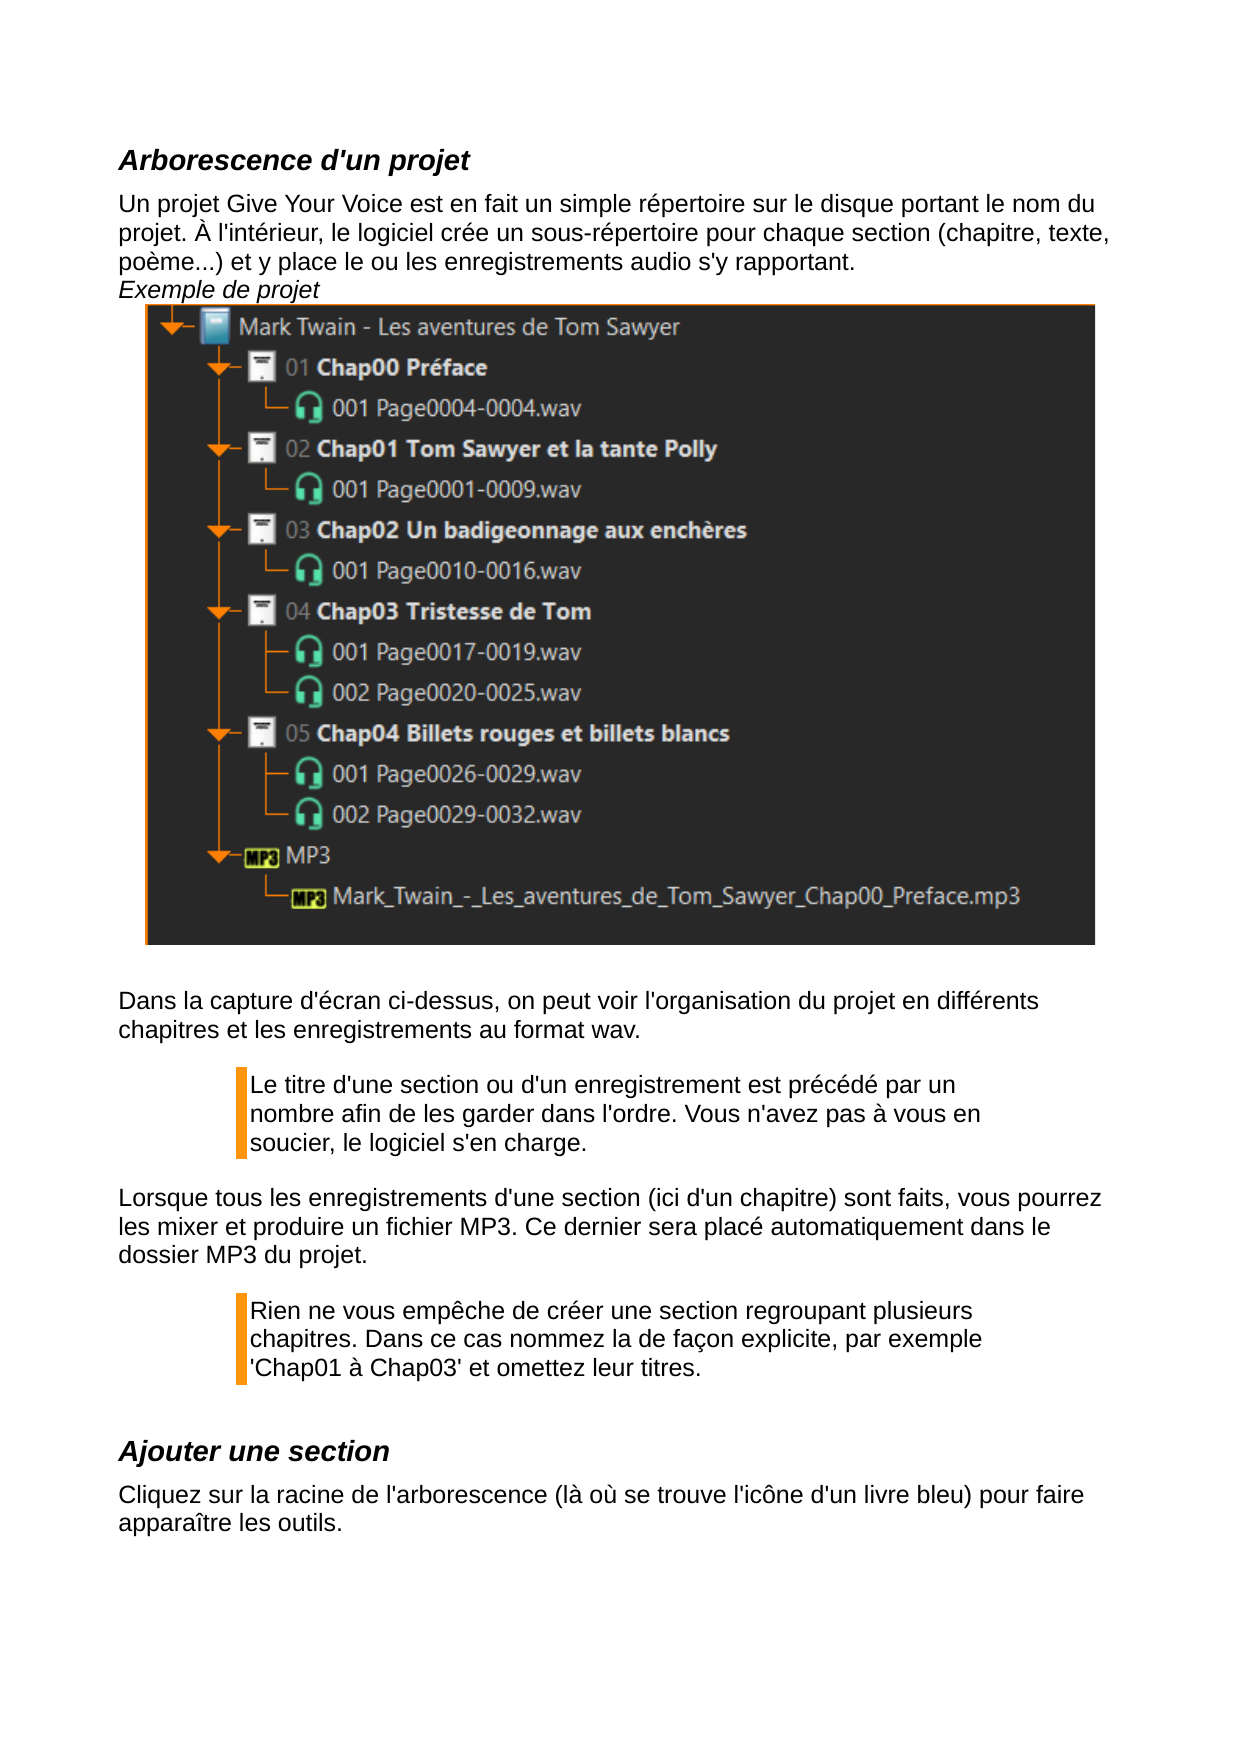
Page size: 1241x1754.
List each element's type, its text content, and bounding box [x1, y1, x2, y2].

text Rien ne vous empêche de créer une section regroupant plusieurs chapitres. Dans ce cas nommez la de façon explicite, par exemple 'Chap01 à Chap03' et omettez leur titres. [247, 1293, 1004, 1385]
text Un projet Give Your Voice est en fait un simple répertoire sur le disque portant le nom du projet. À l'intérieur, le logiciel crée un sous-répertoire pour chaque section (chapitre, texte, poème...) et y place le ou les enregistrements audio s'y rapportant. [118, 189, 1122, 275]
subtitle Ajouter une section [118, 1433, 1122, 1467]
subtitle Arborescence d'un projet [118, 143, 1122, 177]
text Cliquez sur la racine de l'arborescence (là où se trouve l'icône d'un livre bleu) pour faire apparaître les outils. [118, 1479, 1122, 1537]
text Le titre d'une section ou d'un enregistrement est précédé par un nombre afin de les garder dans l'ordre. Vous n'avez pas à vous en soucier, le logiciel s'en charge. [247, 1067, 1004, 1159]
text Dans la capture d'écran ci-dessus, on peut voir l'organisation du projet en différents chapitres et les enregistrements au format wav. [118, 986, 1122, 1043]
text Exemple de projet [118, 275, 1122, 304]
text Lorsque tous les enregistrements d'une section (ici d'un chapitre) sont faits, vous pourrez les mixer et produire un fichier MP3. Ce dernier sera placé automatiquement dans le dossier MP3 du projet. [118, 1183, 1122, 1269]
picture [145, 304, 1096, 945]
